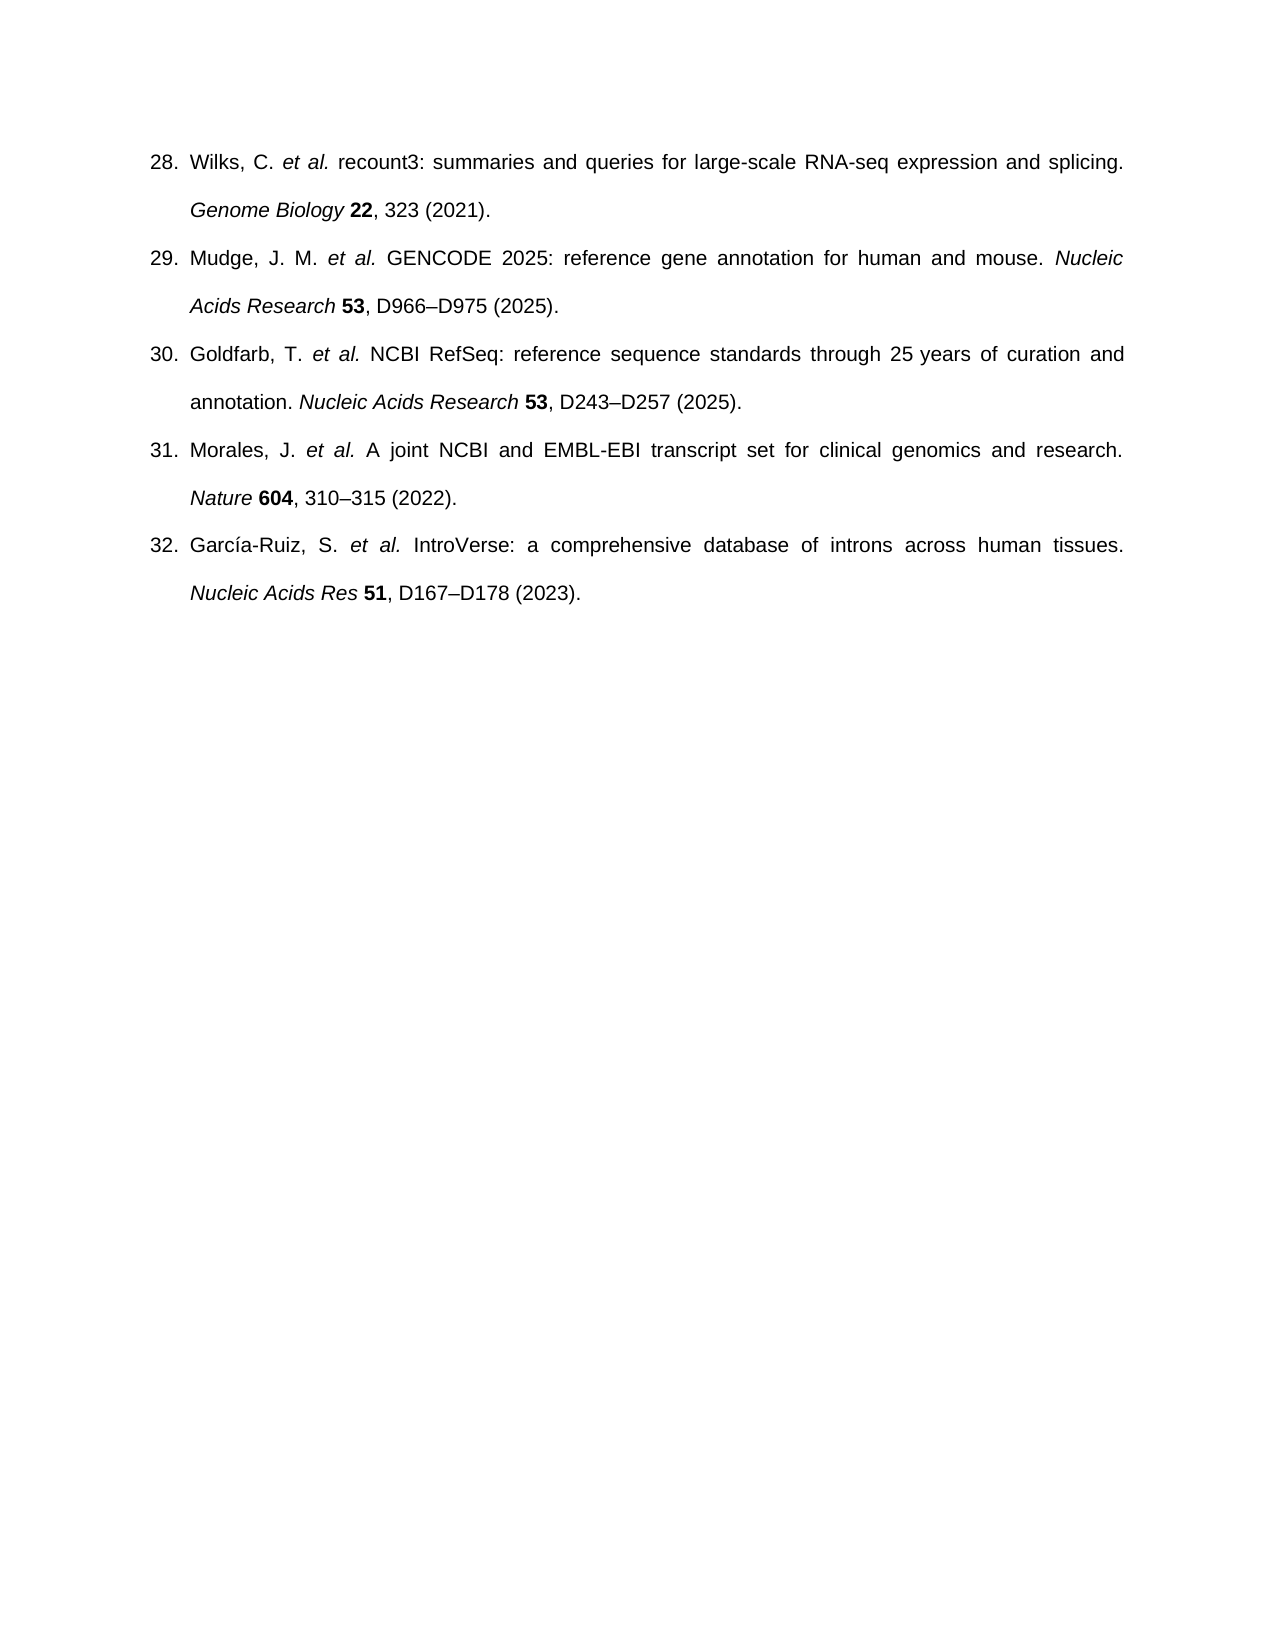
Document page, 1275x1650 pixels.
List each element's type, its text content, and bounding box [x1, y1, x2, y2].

text 28. Wilks, C. et al. recount3: summaries and queries for large-scale RNA-seq expression and splicing. Genome Biology 22, 323 (2021). [150, 150, 1125, 222]
text 29. Mudge, J. M. et al. GENCODE 2025: reference gene annotation for human and mouse. Nucleic Acids Research 53, D966–D975 (2025). [150, 246, 1125, 318]
text 30. Goldfarb, T. et al. NCBI RefSeq: reference sequence standards through 25 years of curation and annotation. Nucleic Acids Research 53, D243–D257 (2025). [150, 342, 1125, 413]
text 31. Morales, J. et al. A joint NCBI and EMBL-EBI transcript set for clinical genomics and research. Nature 604, 310–315 (2022). [150, 437, 1125, 509]
text 32. García-Ruiz, S. et al. IntroVerse: a comprehensive database of introns across human tissues. Nucleic Acids Res 51, D167–D178 (2023). [150, 533, 1125, 605]
